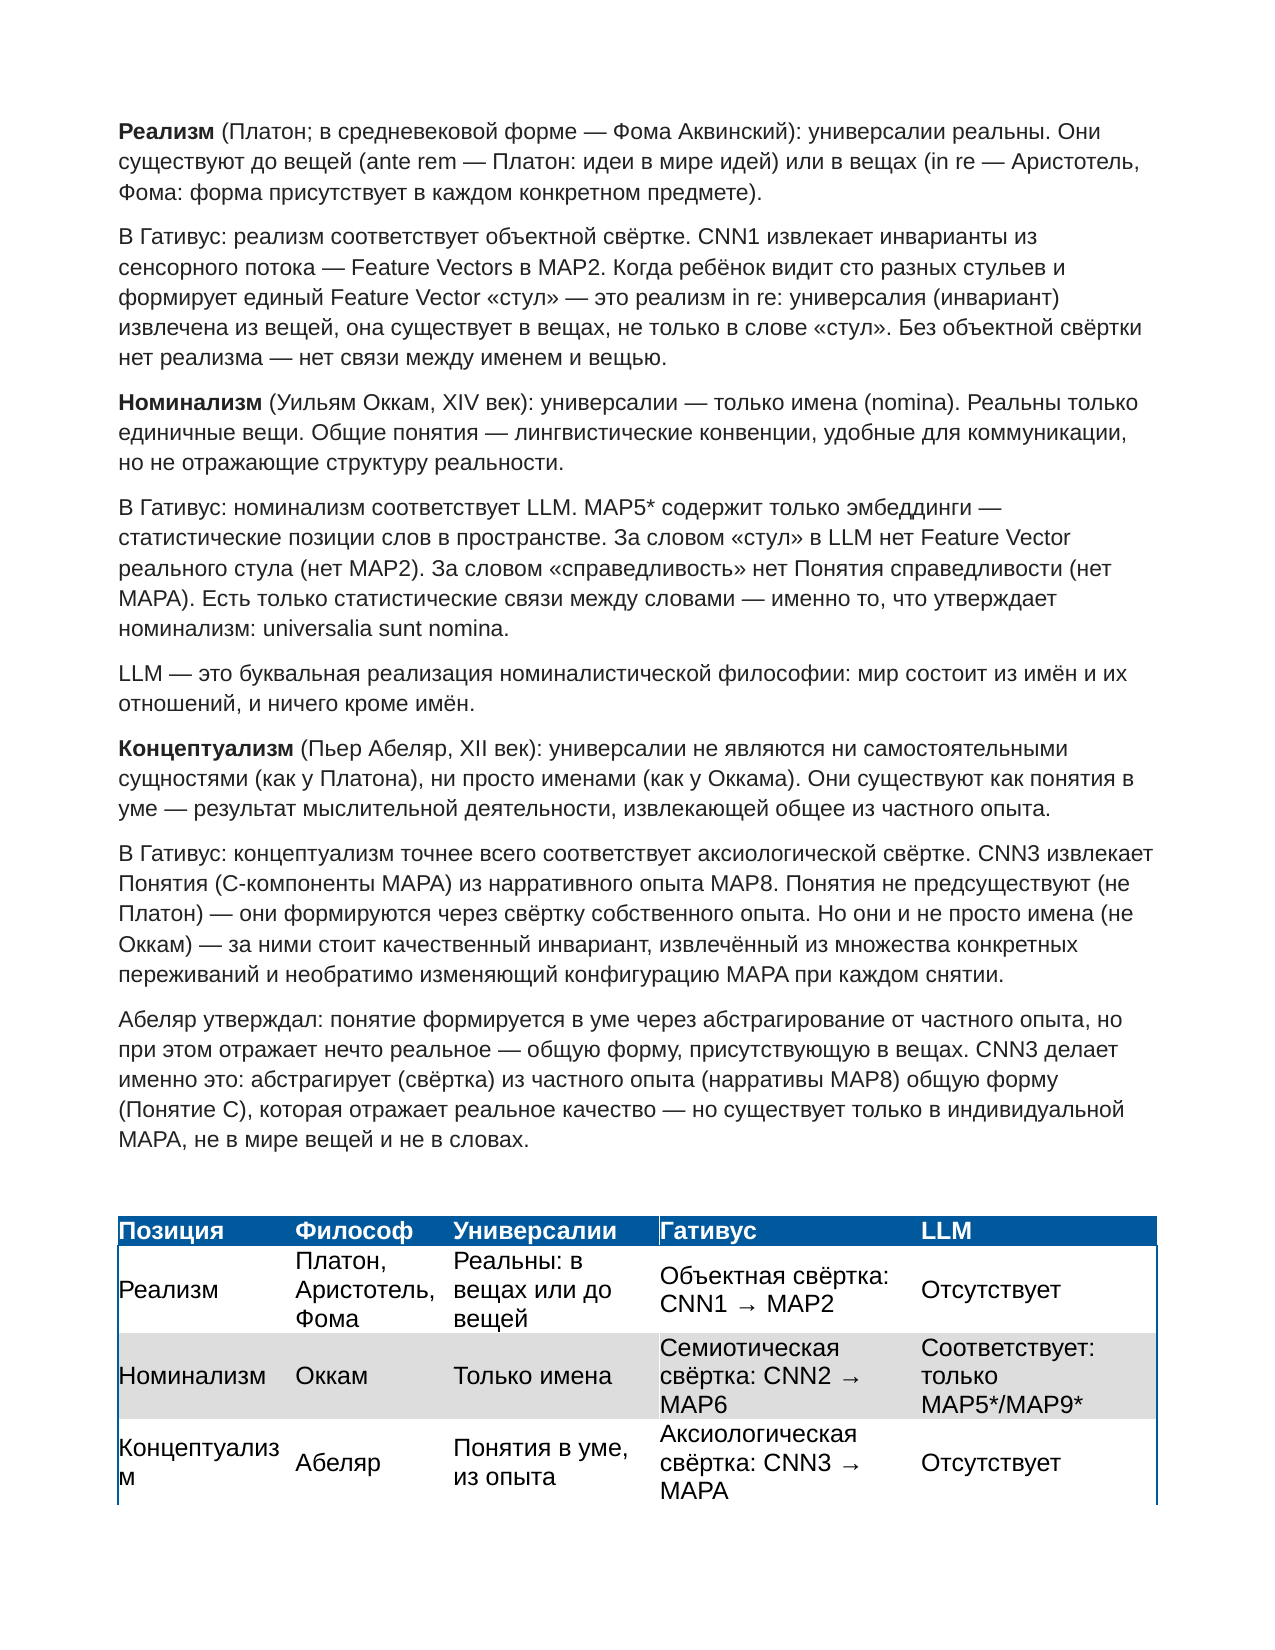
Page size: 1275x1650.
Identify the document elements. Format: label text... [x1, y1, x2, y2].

text Концептуализм (Пьер Абеляр, XII век): универсалии не являются ни самостоятельными сущностями (как у Платона), ни просто именами (как у Оккама). Они существуют как понятия в уме — результат мыслительной деятельности, извлекающей общее из частного опыта. [118, 735, 1157, 822]
table_cell Объектная свёртка: CNN1 → MAP2 [660, 1246, 921, 1333]
table_cell Соответствует: только MAP5*/MAP9* [921, 1333, 1156, 1419]
table_cell Понятия в уме, из опыта [453, 1419, 659, 1505]
table_header Универсалии [453, 1216, 659, 1245]
table_cell Абеляр [295, 1419, 453, 1505]
text В Гативус: реализм соответствует объектной свёртке. CNN1 извлекает инварианты из сенсорного потока — Feature Vectors в MAP2. Когда ребёнок видит сто разных стульев и формирует единый Feature Vector «стул» — это реализм in re: универсалия (инвариант) извлечена из вещей, она существует в вещах, не только в слове «стул». Без объектной свёртки нет реализма — нет связи между именем и вещью. [118, 223, 1157, 371]
table_cell Реализм [119, 1246, 295, 1333]
table_header Философ [295, 1216, 453, 1245]
table_cell Платон, Аристотель, Фома [295, 1246, 453, 1333]
text Реализм (Платон; в средневековой форме — Фома Аквинский): универсалии реальны. Они существуют до вещей (ante rem — Платон: идеи в мире идей) или в вещах (in re — Аристотель, Фома: форма присутствует в каждом конкретном предмете). [118, 118, 1157, 205]
table_cell Оккам [295, 1333, 453, 1419]
text В Гативус: номинализм соответствует LLM. MAP5* содержит только эмбеддинги — статистические позиции слов в пространстве. За словом «стул» в LLM нет Feature Vector реального стула (нет MAP2). За словом «справедливость» нет Понятия справедливости (нет MAPA). Есть только статистические связи между словами — именно то, что утверждает номинализм: universalia sunt nomina. [118, 494, 1157, 641]
table_cell Отсутствует [921, 1246, 1156, 1333]
table_cell Номинализм [119, 1333, 295, 1419]
table_cell Семиотическая свёртка: CNN2 → MAP6 [660, 1333, 921, 1419]
table_cell Концептуализм [119, 1419, 295, 1505]
table_cell Реальны: в вещах или до вещей [453, 1246, 659, 1333]
table_cell Отсутствует [921, 1419, 1156, 1505]
table_header Гативус [660, 1216, 921, 1245]
table_header LLM [921, 1216, 1157, 1245]
table_cell Только имена [453, 1333, 659, 1419]
text Абеляр утверждал: понятие формируется в уме через абстрагирование от частного опыта, но при этом отражает нечто реальное — общую форму, присутствующую в вещах. CNN3 делает именно это: абстрагирует (свёртка) из частного опыта (нарративы MAP8) общую форму (Понятие C), которая отражает реальное качество — но существует только в индивидуальной MAPA, не в мире вещей и не в словах. [118, 1006, 1157, 1153]
table_cell Аксиологическая свёртка: CNN3 → MAPA [660, 1419, 921, 1505]
text Номинализм (Уильям Оккам, XIV век): универсалии — только имена (nomina). Реальны только единичные вещи. Общие понятия — лингвистические конвенции, удобные для коммуникации, но не отражающие структуру реальности. [118, 389, 1157, 476]
text В Гативус: концептуализм точнее всего соответствует аксиологической свёртке. CNN3 извлекает Понятия (C-компоненты MAPA) из нарративного опыта MAP8. Понятия не предсуществуют (не Платон) — они формируются через свёртку собственного опыта. Но они и не просто имена (не Оккам) — за ними стоит качественный инвариант, извлечённый из множества конкретных переживаний и необратимо изменяющий конфигурацию MAPA при каждом снятии. [118, 840, 1157, 987]
text LLM — это буквальная реализация номиналистической философии: мир состоит из имён и их отношений, и ничего кроме имён. [118, 660, 1157, 716]
table_header Позиция [118, 1216, 295, 1245]
